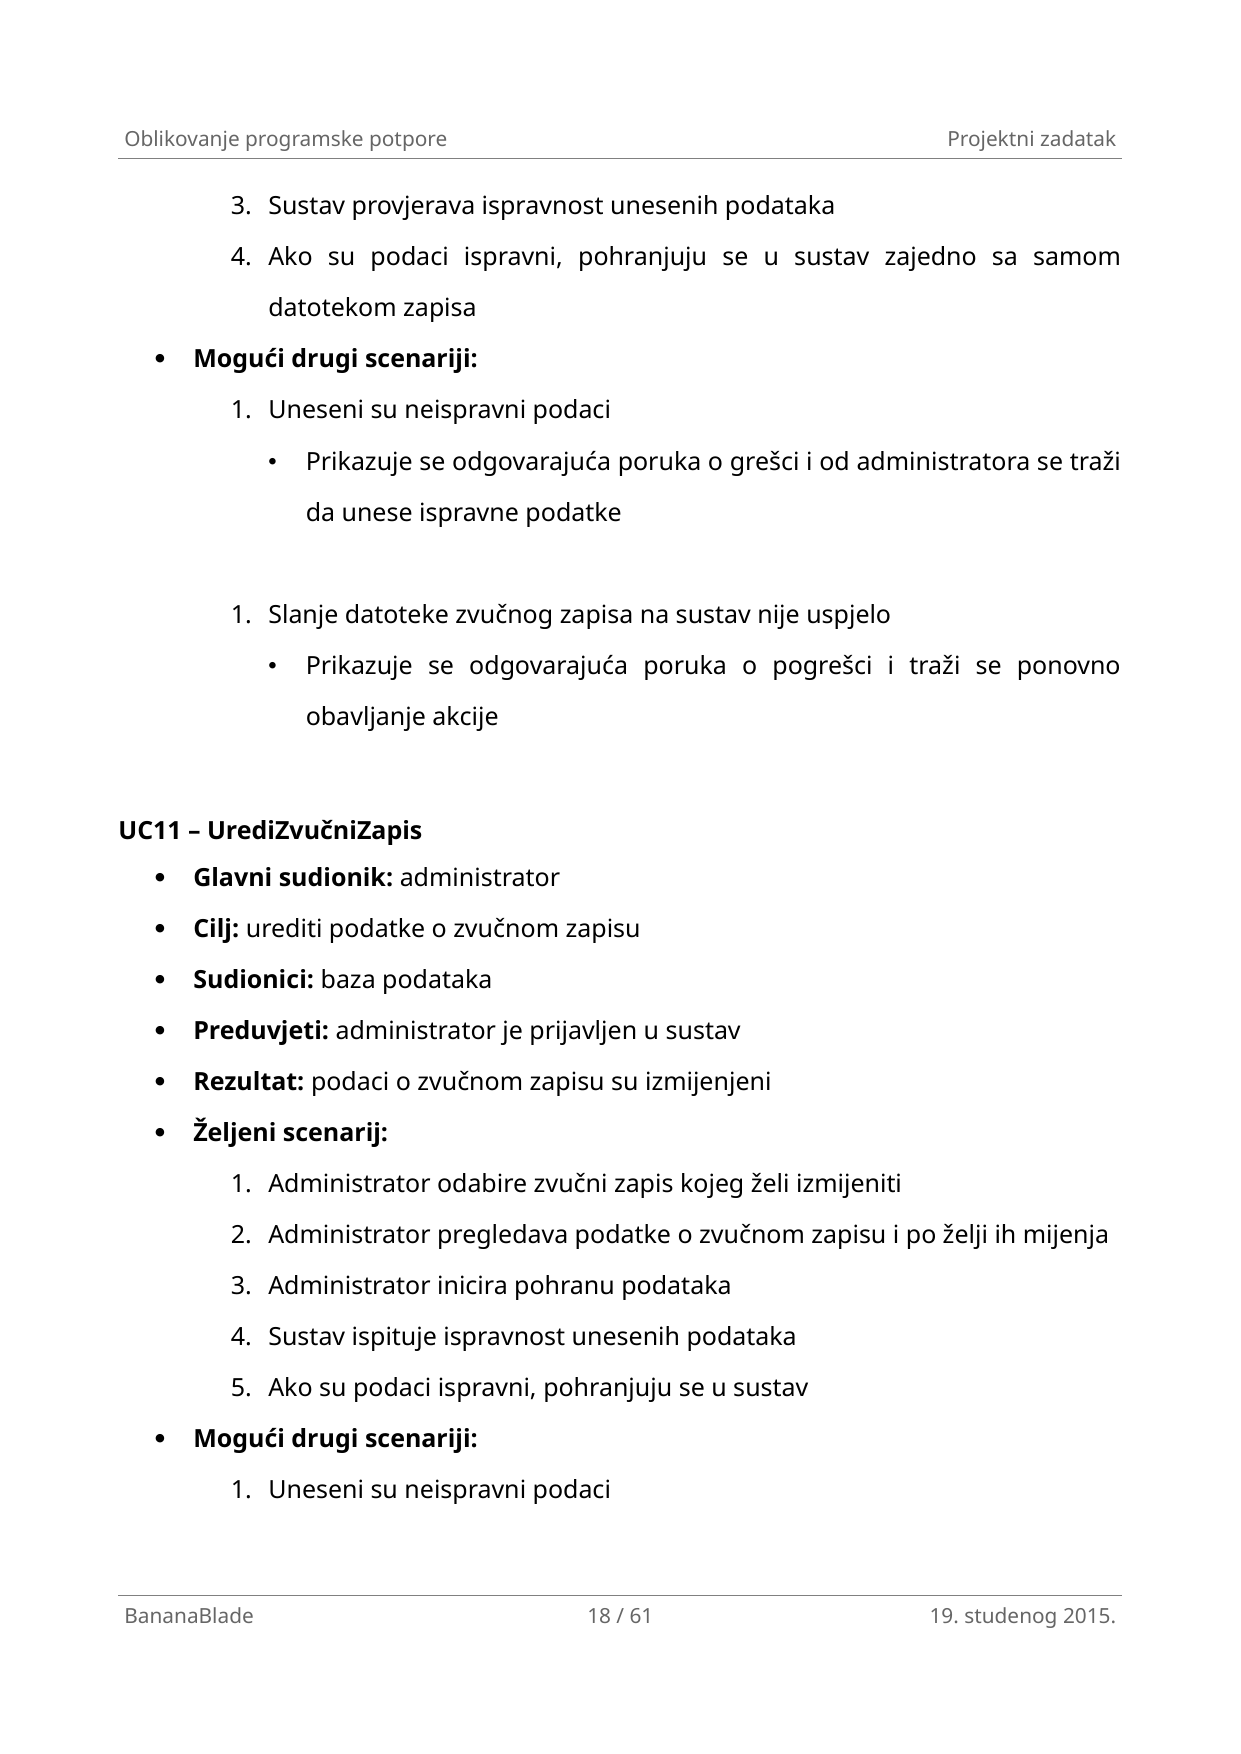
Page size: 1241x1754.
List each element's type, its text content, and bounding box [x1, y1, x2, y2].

list Rezultat: podaci o zvučnom zapisu su izmijenjeni [156, 1064, 1122, 1098]
list Prikazuje se odgovarajuća poruka o pogrešci i traži se ponovno obavljanje akcije [268, 647, 1122, 732]
list Ako su podaci ispravni, pohranjuju se u sustav zajedno sa samom datotekom zapisa [231, 239, 1122, 324]
list Uneseni su neispravni podaci [231, 392, 1122, 426]
list Administrator pregledava podatke o zvučnom zapisu i po želji ih mijenja [231, 1217, 1122, 1251]
list Ako su podaci ispravni, pohranjuju se u sustav [231, 1370, 1122, 1404]
list Administrator inicira pohranu podataka [231, 1268, 1122, 1302]
subtitle UC11 – UrediZvučniZapis [118, 813, 1122, 847]
list Cilj: urediti podatke o zvučnom zapisu [156, 911, 1122, 945]
list Slanje datoteke zvučnog zapisa na sustav nije uspjelo [231, 596, 1122, 630]
list Sustav ispituje ispravnost unesenih podataka [231, 1319, 1122, 1353]
list Sustav provjerava ispravnost unesenih podataka [231, 188, 1122, 222]
list Preduvjeti: administrator je prijavljen u sustav [156, 1013, 1122, 1047]
list Željeni scenarij: [156, 1115, 1122, 1149]
list Glavni sudionik: administrator [156, 859, 1122, 894]
list Sudionici: baza podataka [156, 962, 1122, 996]
list Mogući drugi scenariji: [156, 341, 1122, 375]
list Administrator odabire zvučni zapis kojeg želi izmijeniti [231, 1166, 1122, 1200]
list Mogući drugi scenariji: [156, 1421, 1122, 1455]
list Prikazuje se odgovarajuća poruka o grešci i od administratora se traži da unese ispravne podatke [268, 443, 1122, 528]
list Uneseni su neispravni podaci [231, 1472, 1122, 1506]
